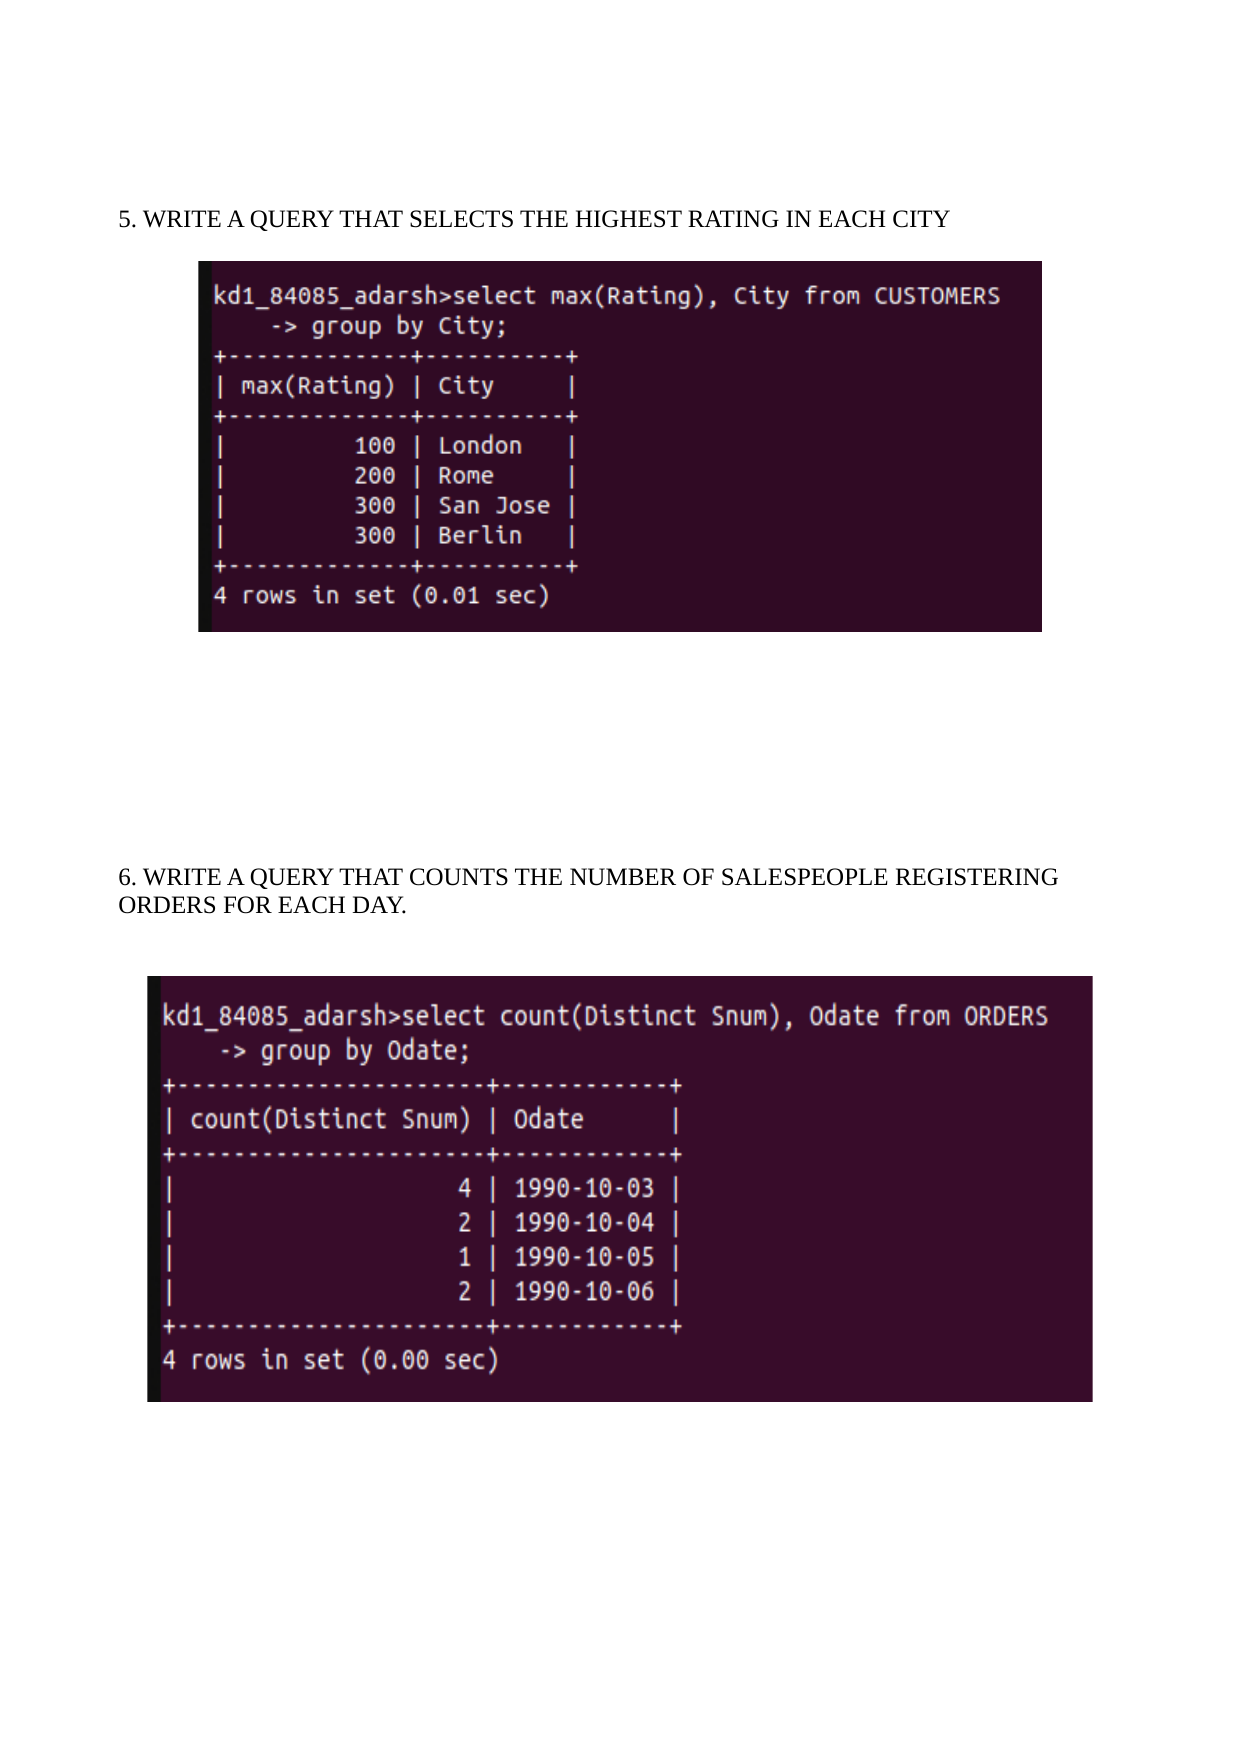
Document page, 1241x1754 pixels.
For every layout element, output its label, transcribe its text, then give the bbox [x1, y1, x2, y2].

picture [198, 261, 1042, 632]
text 5. WRITE A QUERY THAT SELECTS THE HIGHEST RATING IN EACH CITY [118, 204, 1122, 233]
text 6. WRITE A QUERY THAT COUNTS THE NUMBER OF SALESPEOPLE REGISTERING ORDERS FOR EACH DAY. [118, 862, 1122, 919]
picture [147, 976, 1093, 1402]
